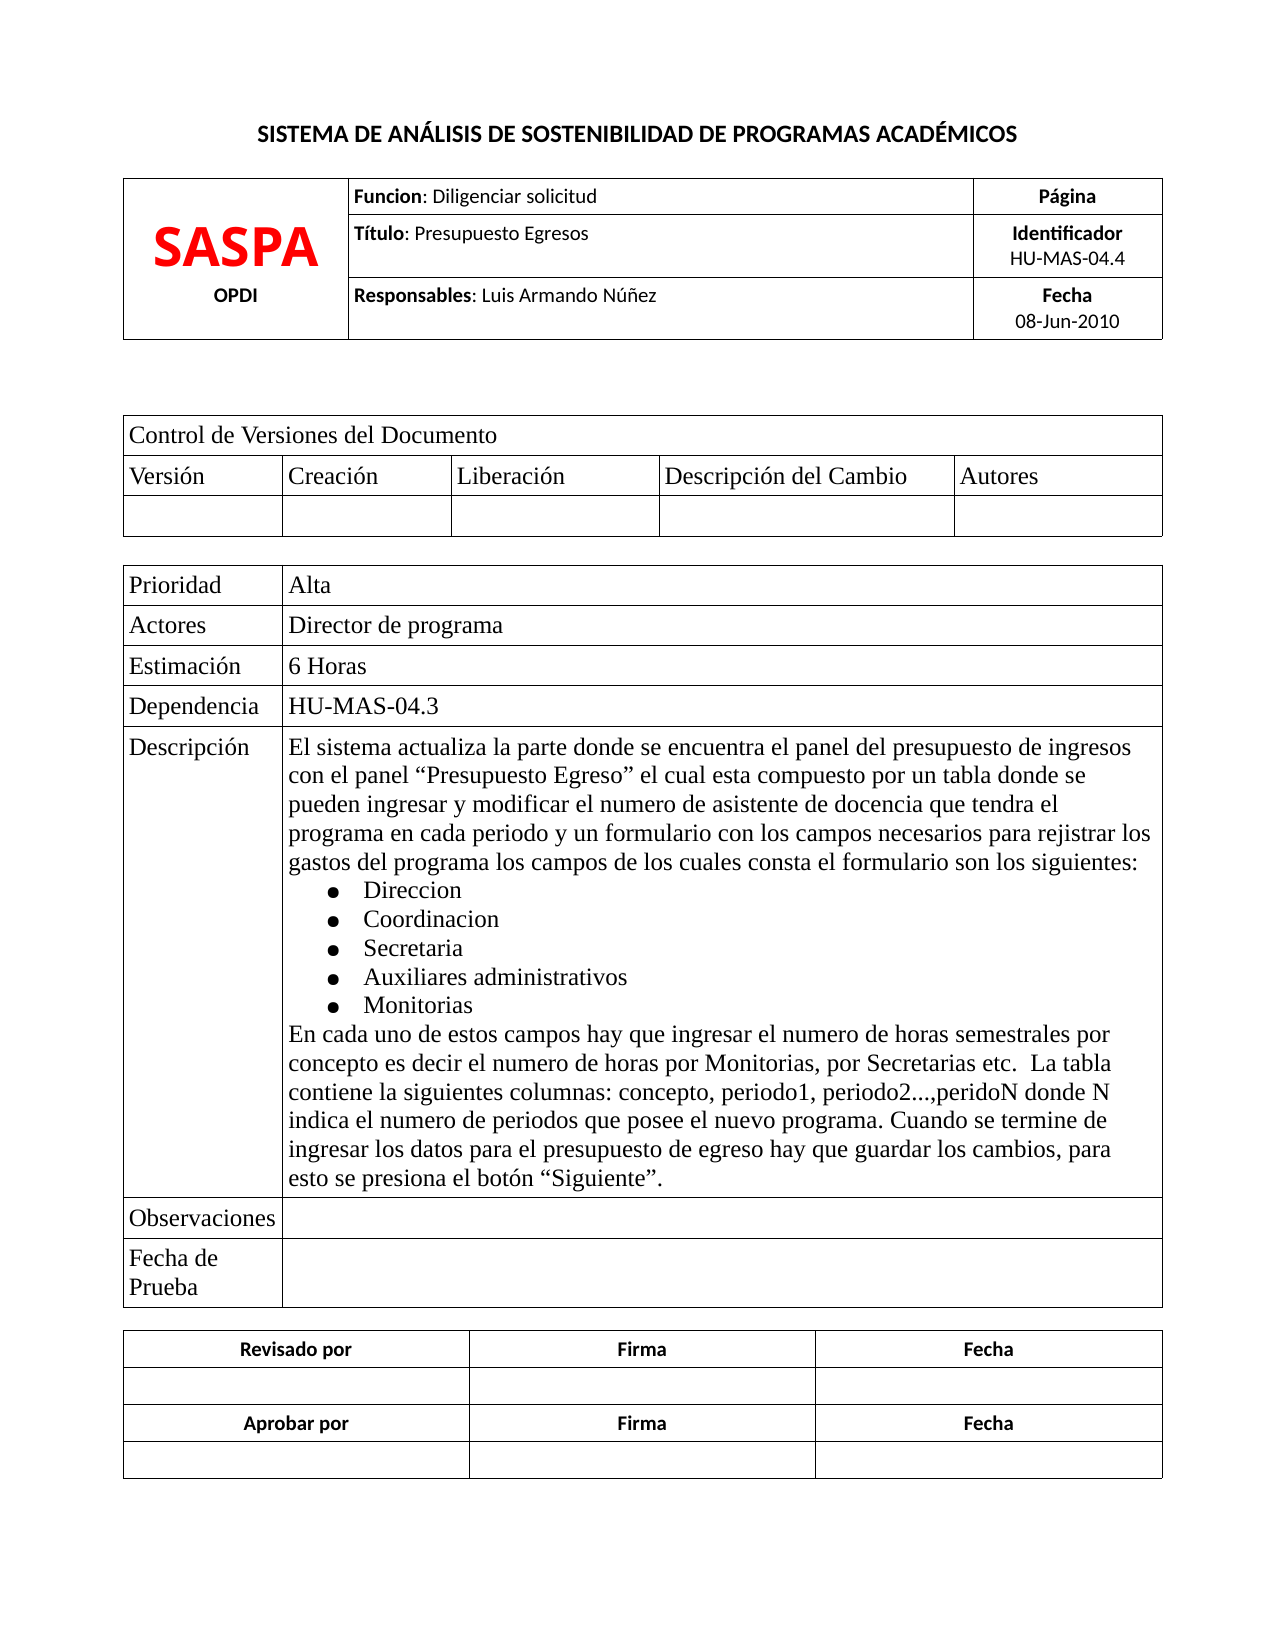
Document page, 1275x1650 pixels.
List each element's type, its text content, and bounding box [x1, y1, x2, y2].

table_cell Actores [124, 606, 282, 645]
table_cell Descripción [124, 727, 282, 1197]
table_cell Estimación [124, 646, 282, 685]
table_cell Liberación [452, 456, 659, 495]
table_cell Observaciones [124, 1198, 282, 1238]
table_cell Descripción del Cambio [660, 456, 954, 495]
table_cell Director de programa [283, 606, 1162, 645]
table_cell Fecha de Prueba [124, 1239, 282, 1307]
table_header Control de Versiones del Documento [124, 416, 1162, 455]
table_cell Creación [283, 456, 451, 495]
table_cell Dependencia [124, 686, 282, 726]
table_cell [955, 496, 1162, 536]
table_cell El sistema actualiza la parte donde se encuentra el panel del presupuesto de ingresos con el panel “Presupuesto Egreso” el cual esta compuesto por un tabla donde se pueden ingresar y modificar el numero de asistente de docencia que tendra el programa en cada periodo y un formulario con los campos necesarios para rejistrar los gastos del programa los campos de los cuales consta el formulario son los siguientes: Direccion Coordinacion Secretaria Auxiliares administrativos Monitorias En cada uno de estos campos hay que ingresar el numero de horas semestrales por concepto es decir el numero de horas por Monitorias, por Secretarias etc. La tabla contiene la siguientes columnas: concepto, periodo1, periodo2...,peridoN donde N indica el numero de periodos que posee el nuevo programa. Cuando se termine de ingresar los datos para el presupuesto de egreso hay que guardar los cambios, para esto se presiona el botón “Siguiente”. [283, 727, 1162, 1197]
table_cell [283, 496, 451, 536]
table_cell Autores [955, 456, 1162, 495]
table_header Prioridad [124, 566, 282, 605]
table_cell [124, 496, 282, 536]
table_header Alta [283, 566, 1162, 605]
table_cell 6 Horas [283, 646, 1162, 685]
table_cell [452, 496, 659, 536]
table_cell [283, 1239, 1162, 1307]
table_cell [283, 1198, 1162, 1238]
table_cell Versión [124, 456, 282, 495]
table_cell HU-MAS-04.3 [283, 686, 1162, 726]
table_cell [660, 496, 954, 536]
